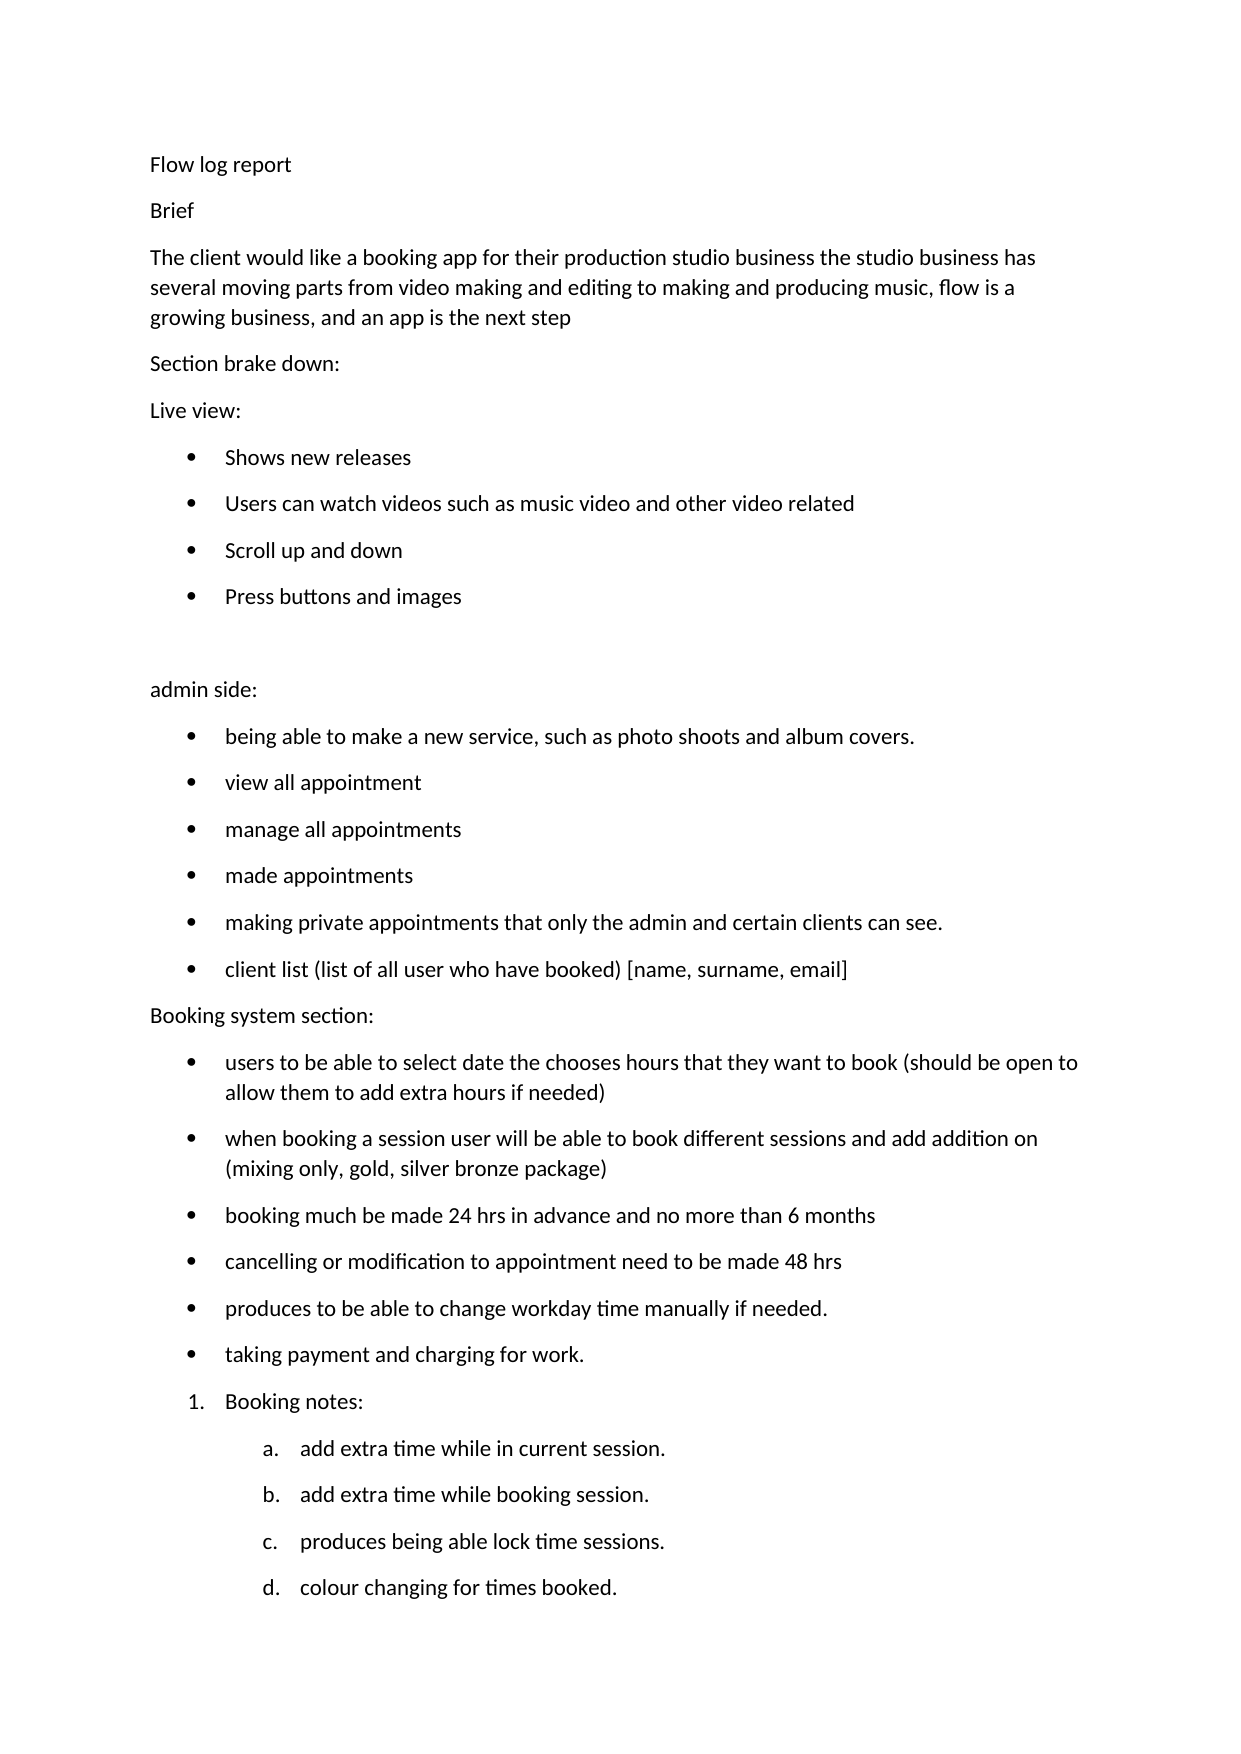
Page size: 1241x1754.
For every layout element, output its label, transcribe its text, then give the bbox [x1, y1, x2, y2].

text The client would like a booking app for their production studio business the studio business has several moving parts from video making and editing to making and producing music, flow is a growing business, and an app is the next step [150, 243, 1090, 331]
text admin side: [150, 675, 1090, 703]
list produces to be able to change workday time manually if needed. [187, 1294, 1090, 1322]
list colour changing for times booked. [262, 1573, 1090, 1601]
list taking payment and charging for work. [187, 1341, 1090, 1368]
list cancelling or modification to appointment need to be made 48 hrs [187, 1247, 1090, 1275]
list Users can watch videos such as music video and other video related [187, 489, 1090, 517]
text Brief [150, 197, 1090, 224]
list making private appointments that only the admin and certain clients can see. [187, 908, 1090, 936]
text Section brake down: [150, 349, 1090, 377]
list Shows new releases [187, 443, 1090, 471]
list being able to make a new service, such as photo shoots and album covers. [187, 722, 1090, 750]
list when booking a session user will be able to book different sessions and add addition on (mixing only, gold, silver bronze package) [187, 1124, 1090, 1182]
text Booking system section: [150, 1001, 1090, 1029]
list add extra time while in current session. [262, 1434, 1090, 1462]
list produces being able lock time sessions. [262, 1527, 1090, 1555]
list Scroll up and down [187, 536, 1090, 564]
list view all appointment [187, 768, 1090, 797]
text Live view: [150, 396, 1090, 424]
list Press buttons and images [187, 582, 1090, 610]
list booking much be made 24 hrs in advance and no more than 6 months [187, 1201, 1090, 1229]
list manage all appointments [187, 815, 1090, 843]
list client list (list of all user who have booked) [name, surname, email] [187, 955, 1090, 983]
list made appointments [187, 862, 1090, 890]
list Booking notes: [187, 1387, 1090, 1415]
list users to be able to select date the chooses hours that they want to book (should be open to allow them to add extra hours if needed) [187, 1048, 1090, 1106]
text Flow log report [150, 150, 1090, 178]
list add extra time while booking session. [262, 1480, 1090, 1508]
